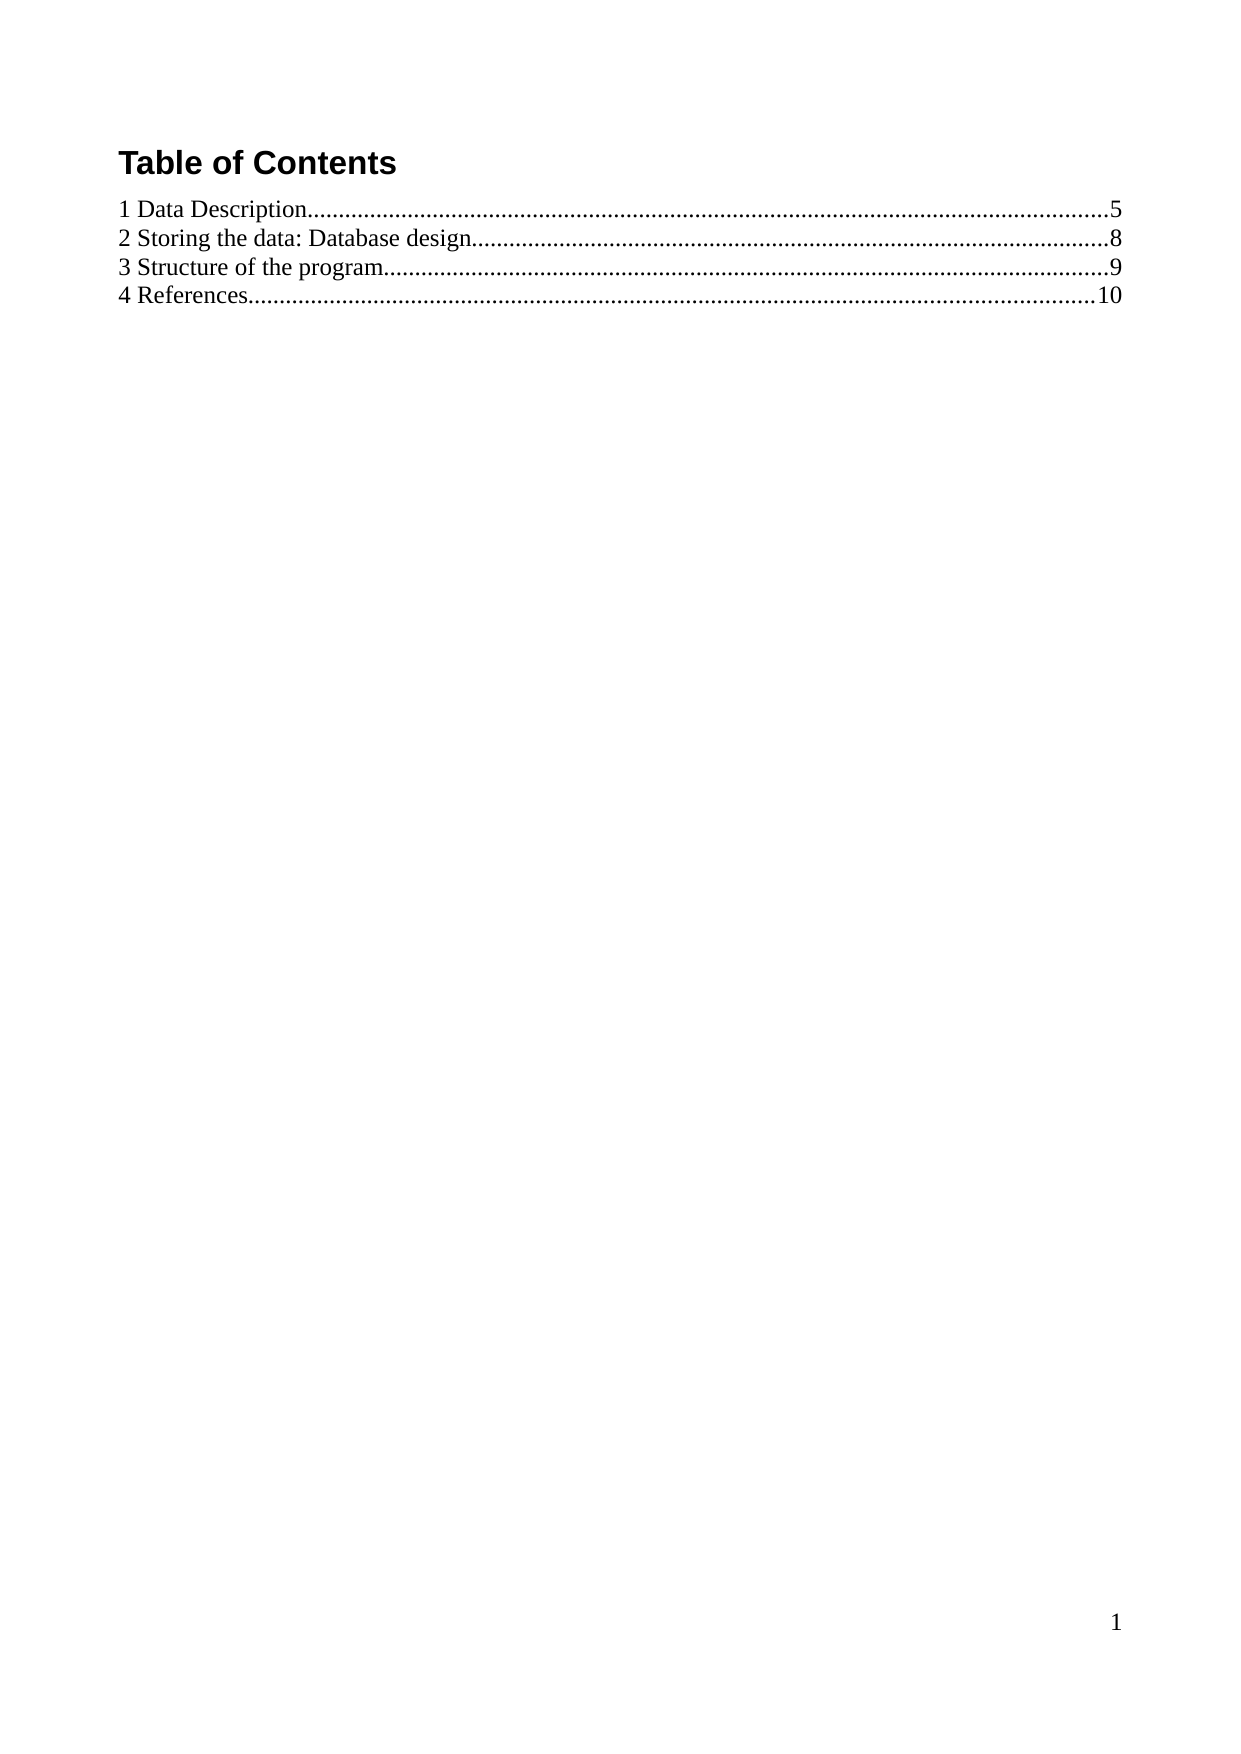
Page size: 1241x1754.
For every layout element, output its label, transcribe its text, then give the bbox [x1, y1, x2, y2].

text 2 Storing the data: Database design 8 [118, 223, 1122, 252]
text 3 Structure of the program 9 [118, 252, 1122, 280]
subtitle Table of Contents [118, 143, 1122, 182]
text 1 Data Description 5 [118, 194, 1122, 223]
text 4 References 10 [118, 280, 1122, 309]
